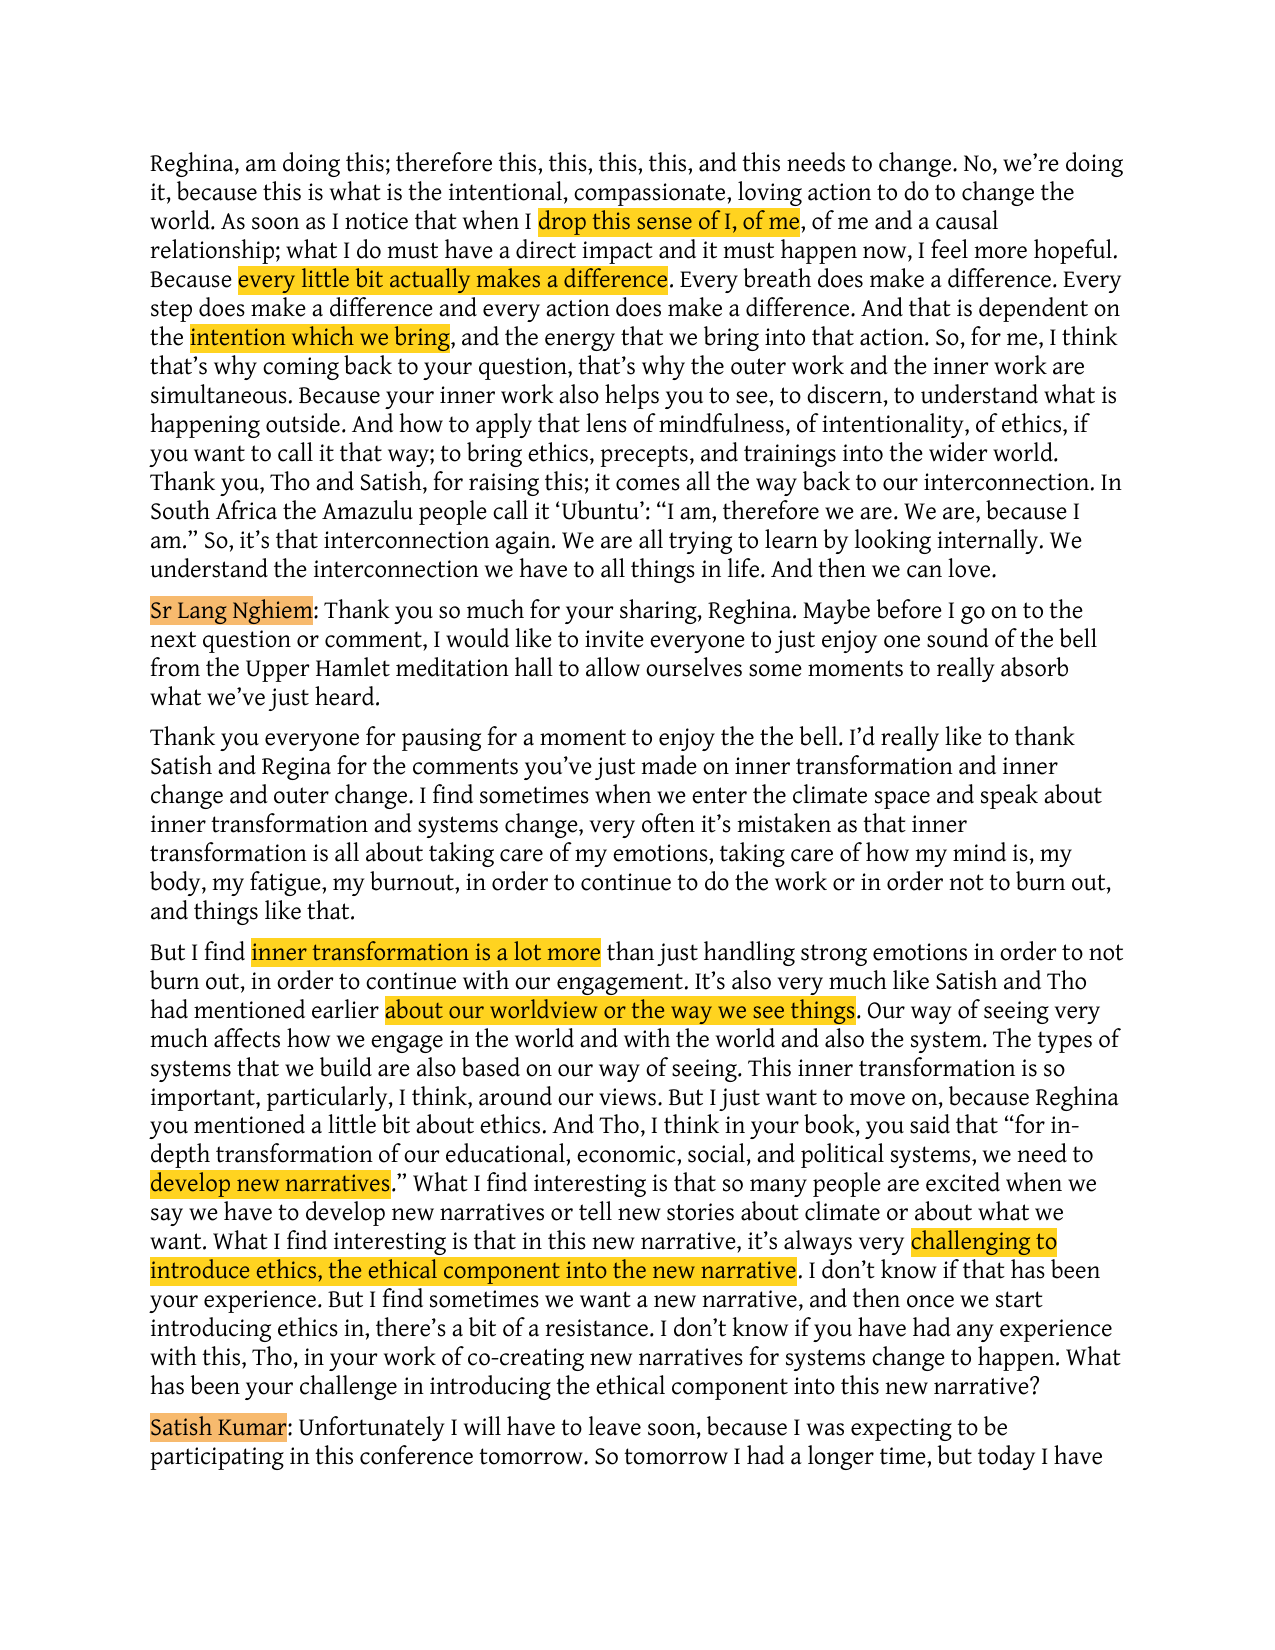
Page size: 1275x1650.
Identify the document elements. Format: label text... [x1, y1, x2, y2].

text But I find inner transformation is a lot more than just handling strong emotions in order to not burn out, in order to continue with our engagement. It’s also very much like Satish and Tho had mentioned earlier about our worldview or the way we see things. Our way of seeing very much affects how we engage in the world and with the world and also the system. The types of systems that we build are also based on our way of seeing. This inner transformation is so important, particularly, I think, around our views. But I just want to move on, because Reghina you mentioned a little bit about ethics. And Tho, I think in your book, you said that “for in-depth transformation of our educational, economic, social, and political systems, we need to develop new narratives.” What I find interesting is that so many people are excited when we say we have to develop new narratives or tell new stories about climate or about what we want. What I find interesting is that in this new narrative, it’s always very challenging to introduce ethics, the ethical component into the new narrative. I don’t know if that has been your experience. But I find sometimes we want a new narrative, and then once we start introducing ethics in, there’s a bit of a resistance. I don’t know if you have had any experience with this, Tho, in your work of co-creating new narratives for systems change to happen. What has been your challenge in introducing the ethical component into this new narrative? [150, 938, 1125, 1402]
text Reghina, am doing this; therefore this, this, this, this, and this needs to change. No, we’re doing it, because this is what is the intentional, compassionate, loving action to do to change the world. As soon as I notice that when I drop this sense of I, of me, of me and a causal relationship; what I do must have a direct impact and it must happen now, I feel more hopeful. Because every little bit actually makes a difference. Every breath does make a difference. Every step does make a difference and every action does make a difference. And that is dependent on the intention which we bring, and the energy that we bring into that action. So, for me, I think that’s why coming back to your question, that’s why the outer work and the inner work are simultaneous. Because your inner work also helps you to see, to discern, to understand what is happening outside. And how to apply that lens of mindfulness, of intentionality, of ethics, if you want to call it that way; to bring ethics, precepts, and trainings into the wider world. Thank you, Tho and Satish, for raising this; it comes all the way back to our interconnection. In South Africa the Amazulu people call it ‘Ubuntu’: “I am, therefore we are. We are, because I am.” So, it’s that interconnection again. We are all trying to learn by looking internally. We understand the interconnection we have to all things in life. And then we can love. [150, 150, 1125, 584]
text Thank you everyone for pausing for a moment to enjoy the the bell. I’d really like to thank Satish and Regina for the comments you’ve just made on inner transformation and inner change and outer change. I find sometimes when we enter the climate space and speak about inner transformation and systems change, very often it’s mistaken as that inner transformation is all about taking care of my emotions, taking care of how my mind is, my body, my fatigue, my burnout, in order to continue to do the work or in order not to burn out, and things like that. [150, 724, 1125, 926]
text Sr Lang Nghiem: Thank you so much for your sharing, Reghina. Maybe before I go on to the next question or comment, I would like to invite everyone to just enjoy one sound of the bell from the Upper Hamlet meditation hall to allow ourselves some moments to really absorb what we’ve just heard. [150, 596, 1125, 712]
text Satish Kumar: Unfortunately I will have to leave soon, because I was expecting to be participating in this conference tomorrow. So tomorrow I had a longer time, but today I have [150, 1413, 1125, 1471]
